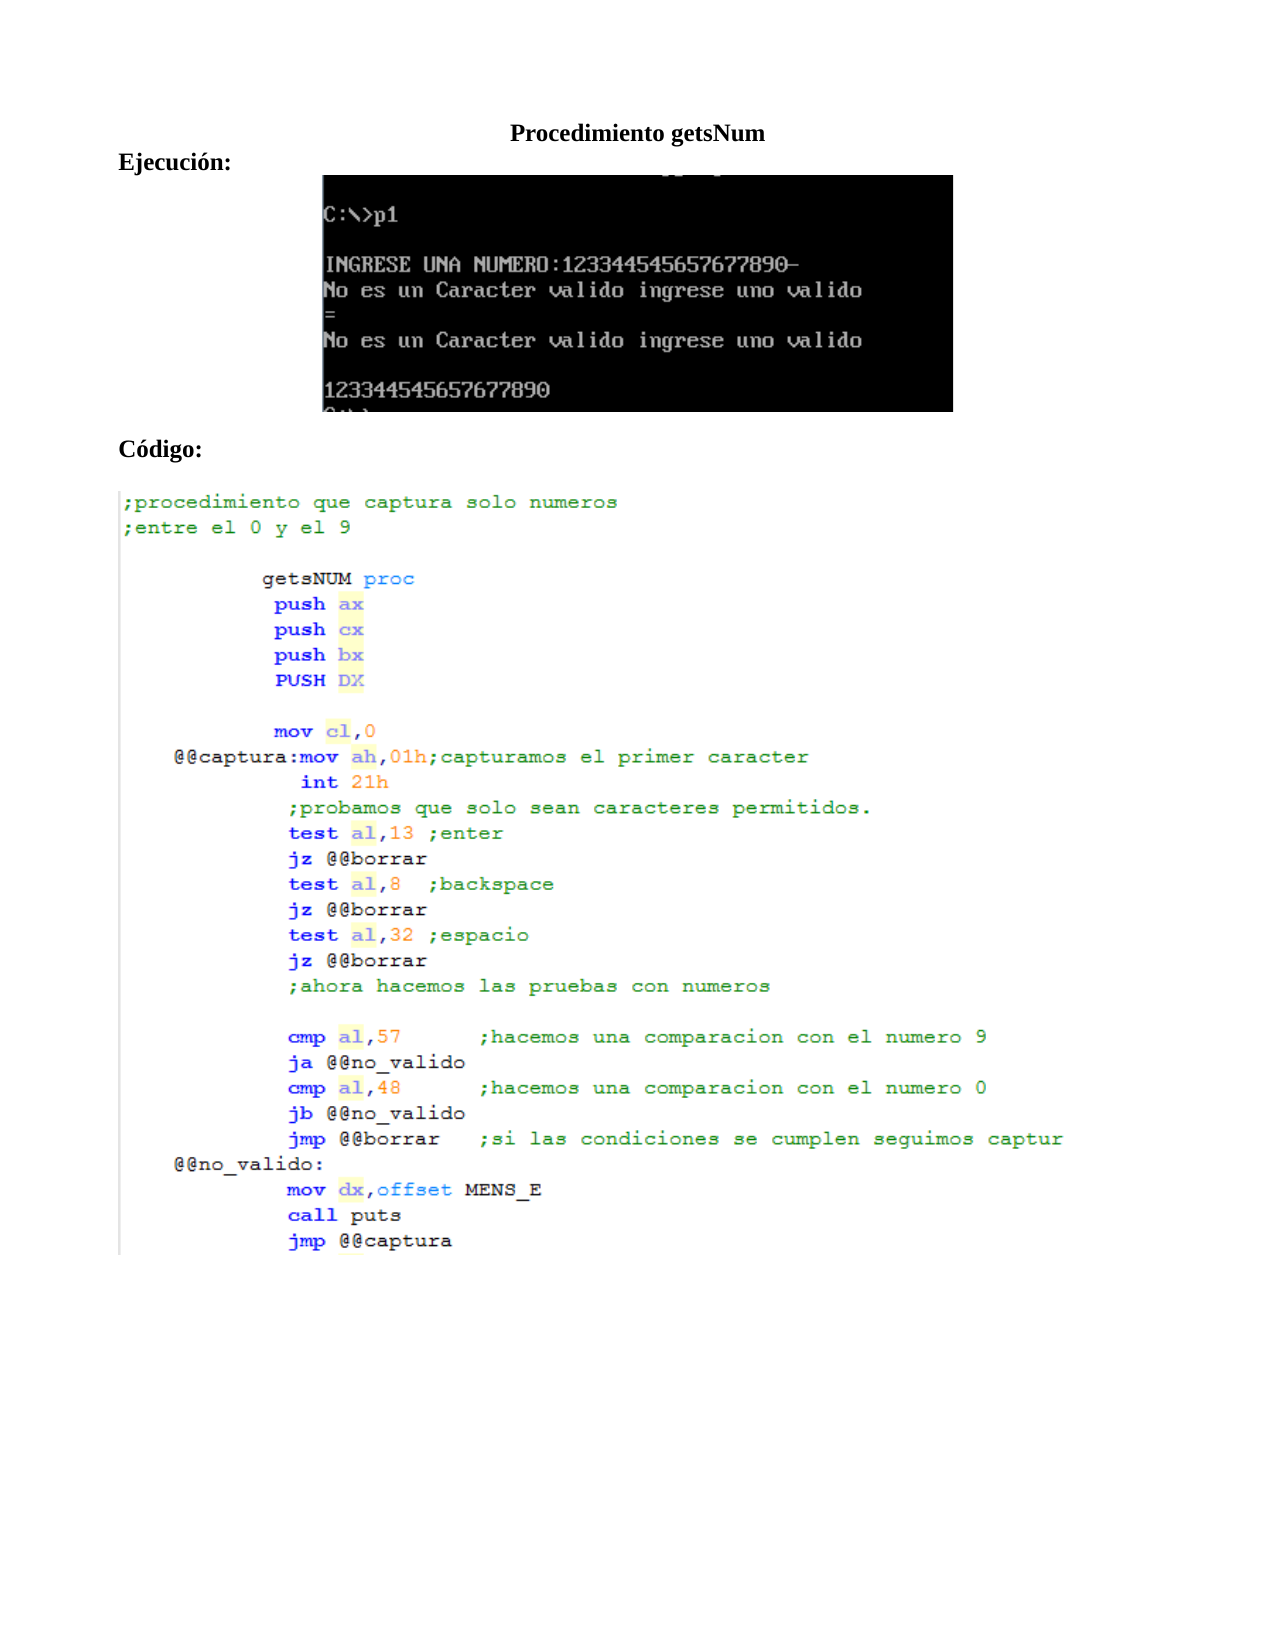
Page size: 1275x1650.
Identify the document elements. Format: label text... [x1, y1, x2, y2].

picture [118, 491, 1157, 1255]
text Código: [118, 434, 1157, 463]
text Ejecución: [118, 147, 1157, 176]
picture [321, 175, 954, 412]
text Procedimiento getsNum [118, 118, 1157, 147]
